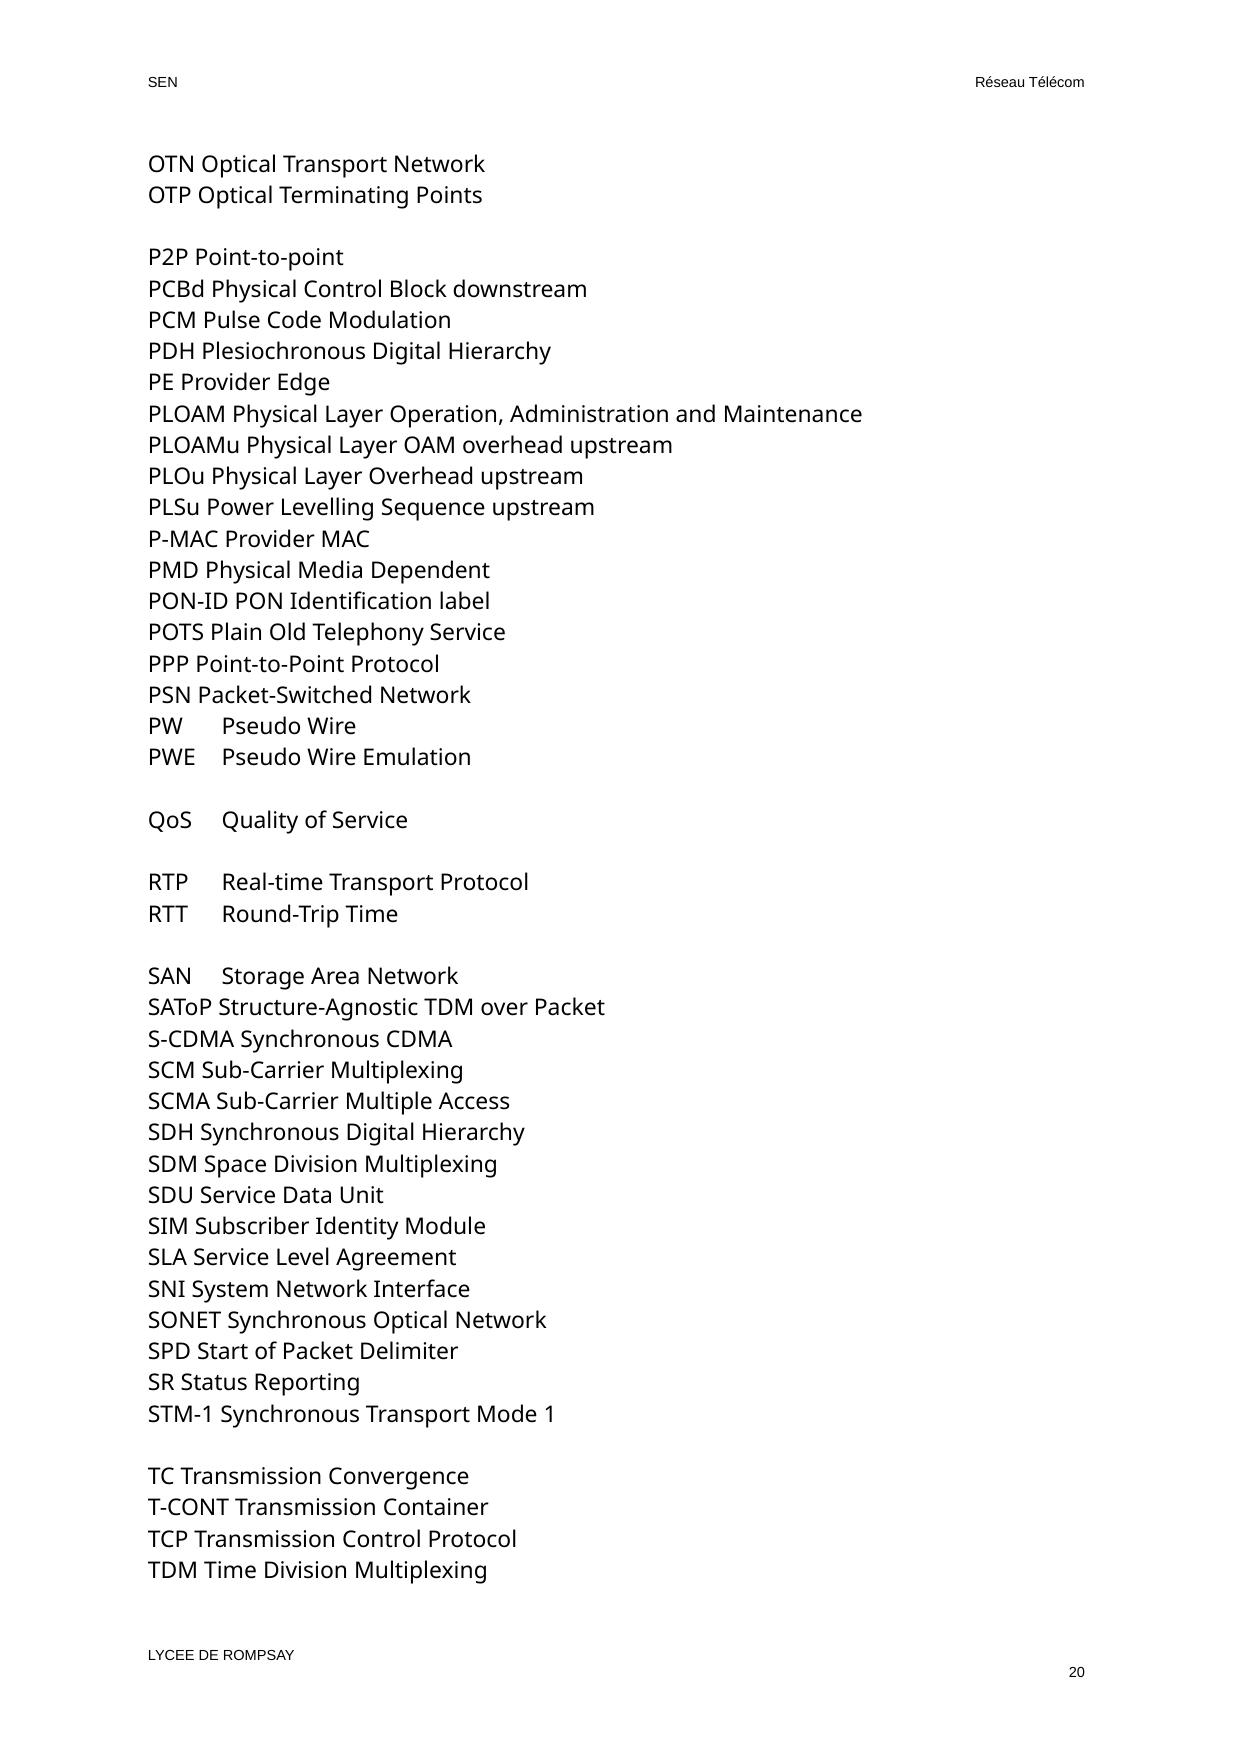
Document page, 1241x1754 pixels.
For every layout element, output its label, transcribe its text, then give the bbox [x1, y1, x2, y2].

text PDH Plesiochronous Digital Hierarchy [148, 335, 1093, 366]
text S-CDMA Synchronous CDMA [148, 1023, 1093, 1054]
text PMD Physical Media Dependent [148, 554, 1093, 585]
text OTP Optical Terminating Points [148, 179, 1093, 210]
text SLA Service Level Agreement [148, 1241, 1093, 1273]
text PLOAMu Physical Layer OAM overhead upstream [148, 429, 1093, 460]
text SPD Start of Packet Delimiter [148, 1335, 1093, 1366]
text TDM Time Division Multiplexing [148, 1554, 1093, 1585]
text SCMA Sub-Carrier Multiple Access [148, 1085, 1093, 1116]
text P2P Point-to-point [148, 241, 1093, 273]
text PON-ID PON Identification label [148, 585, 1093, 616]
text PLOAM Physical Layer Operation, Administration and Maintenance [148, 398, 1093, 429]
text P-MAC Provider MAC [148, 523, 1093, 554]
text T-CONT Transmission Container [148, 1491, 1093, 1523]
text QoS Quality of Service [148, 804, 1093, 835]
text SIM Subscriber Identity Module [148, 1210, 1093, 1241]
text PLSu Power Levelling Sequence upstream [148, 491, 1093, 523]
text RTP Real-time Transport Protocol [148, 866, 1093, 898]
text OTN Optical Transport Network [148, 148, 1093, 179]
text STM-1 Synchronous Transport Mode 1 [148, 1398, 1093, 1429]
text PE Provider Edge [148, 366, 1093, 398]
text PPP Point-to-Point Protocol [148, 648, 1093, 679]
text SR Status Reporting [148, 1366, 1093, 1398]
text SAToP Structure-Agnostic TDM over Packet [148, 991, 1093, 1023]
text SCM Sub-Carrier Multiplexing [148, 1054, 1093, 1085]
text SDM Space Division Multiplexing [148, 1148, 1093, 1179]
text PLOu Physical Layer Overhead upstream [148, 460, 1093, 491]
text SDU Service Data Unit [148, 1179, 1093, 1210]
text RTT Round-Trip Time [148, 898, 1093, 929]
text TCP Transmission Control Protocol [148, 1523, 1093, 1554]
text SNI System Network Interface [148, 1273, 1093, 1304]
text TC Transmission Convergence [148, 1460, 1093, 1491]
text PWE Pseudo Wire Emulation [148, 741, 1093, 773]
text PCBd Physical Control Block downstream [148, 273, 1093, 304]
text PCM Pulse Code Modulation [148, 304, 1093, 335]
text SONET Synchronous Optical Network [148, 1304, 1093, 1335]
text SDH Synchronous Digital Hierarchy [148, 1116, 1093, 1148]
text PSN Packet-Switched Network [148, 679, 1093, 710]
text SAN Storage Area Network [148, 960, 1093, 991]
text PW Pseudo Wire [148, 710, 1093, 741]
text POTS Plain Old Telephony Service [148, 616, 1093, 648]
